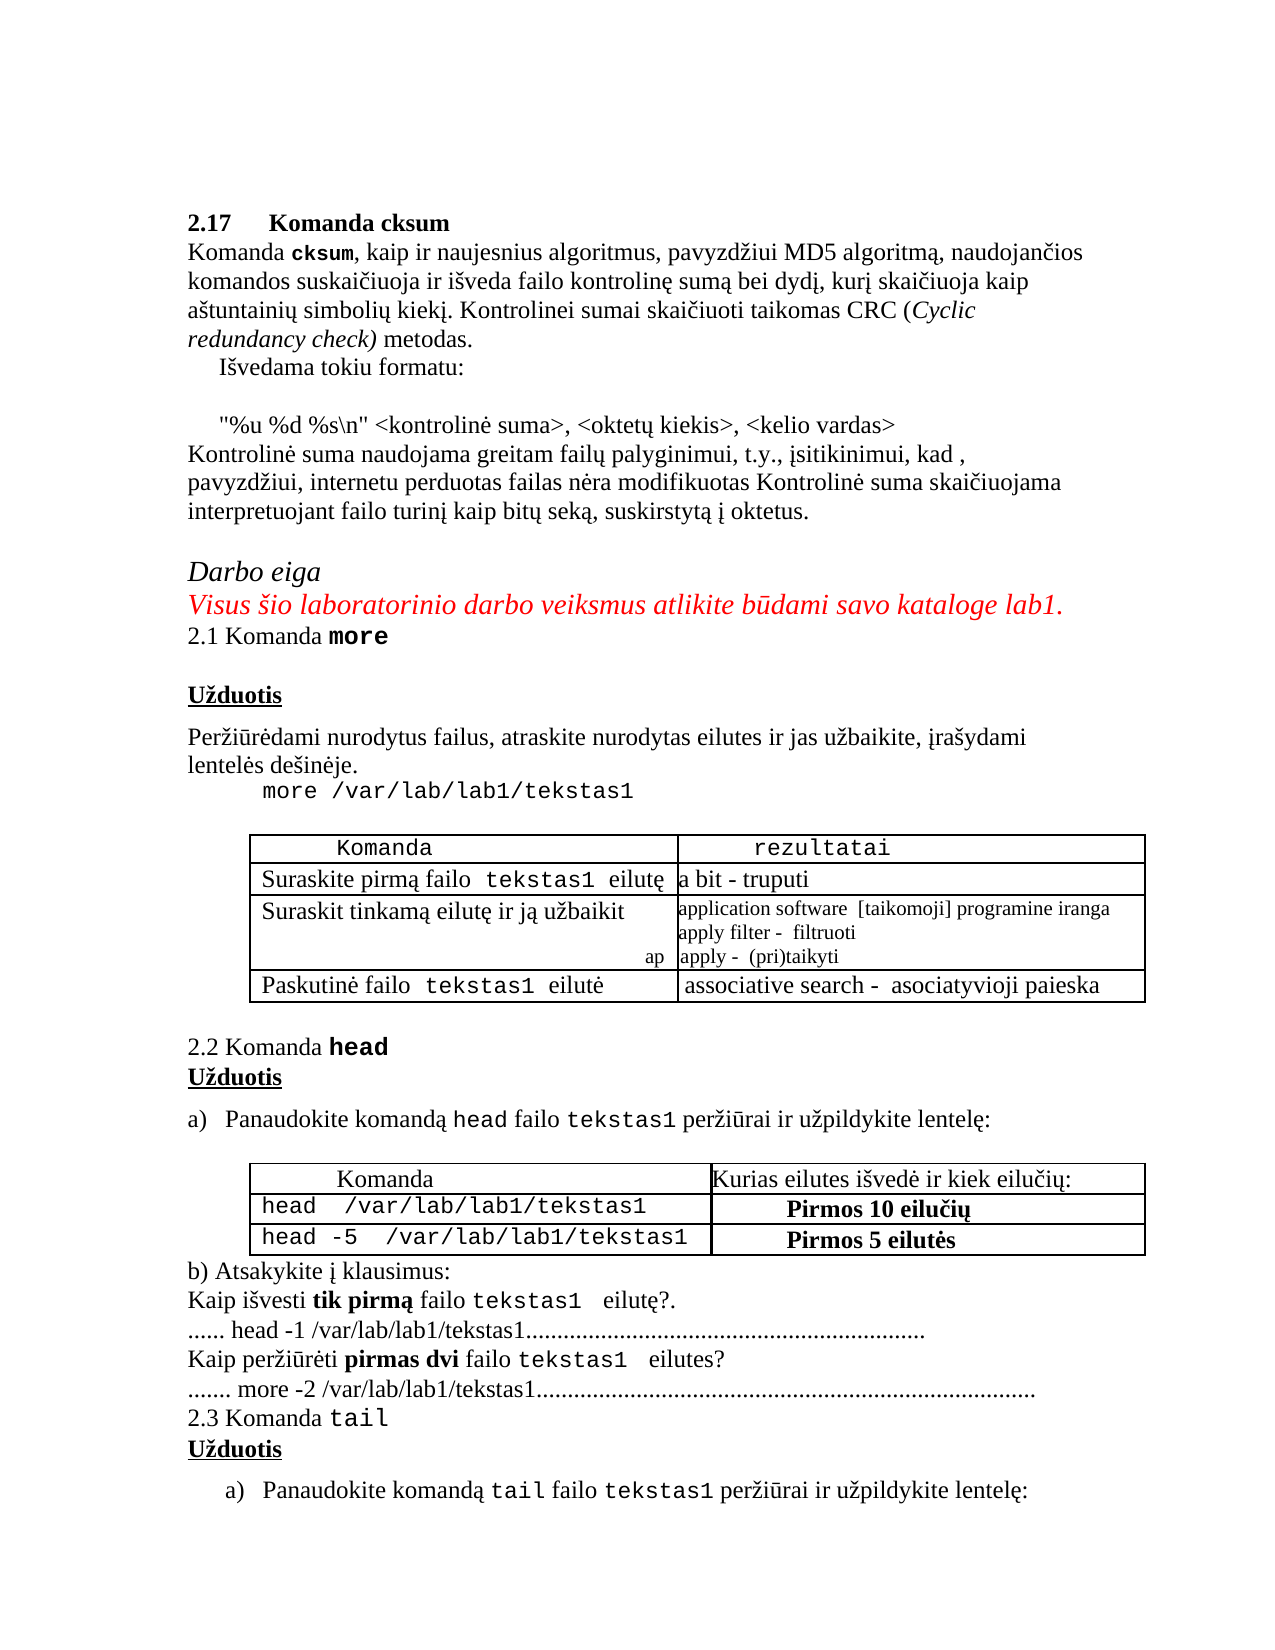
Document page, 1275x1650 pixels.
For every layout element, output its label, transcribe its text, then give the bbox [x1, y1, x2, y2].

table_cell Pirmos 5 eilutės [713, 1225, 1144, 1254]
table_cell Suraskite pirmą failo tekstas1 eilutę [251, 864, 677, 894]
text Kaip išvesti tik pirmą failo tekstas1 eilutę?. [187, 1285, 1087, 1315]
text Užduotis [187, 1434, 1087, 1462]
list Panaudokite komandą tail failo tekstas1 peržiūrai ir užpildykite lentelę: [225, 1475, 1087, 1505]
text more /var/lab/lab1/tekstas1 [262, 779, 1087, 805]
text ...... head -1 /var/lab/lab1/tekstas1................................................................ [187, 1315, 1087, 1344]
text Visus šio laboratorinio darbo veiksmus atlikite būdami savo kataloge lab1. [187, 587, 1087, 621]
table_header rezultatai [679, 836, 1144, 862]
table_cell head -5 /var/lab/lab1/tekstas1 [251, 1225, 710, 1254]
table_header Komanda [251, 1164, 710, 1192]
table_cell Pirmos 10 eilučių [713, 1195, 1144, 1223]
text "%u %d %s\n" <kontrolinė suma>, <oktetų kiekis>, <kelio vardas> [187, 410, 1087, 439]
table_cell Paskutinė failo tekstas1 eilutė [251, 971, 677, 1001]
list Komanda more [187, 621, 1087, 652]
table_header Komanda [251, 836, 677, 862]
text Užduotis [187, 1062, 1087, 1091]
text Komanda cksum, kaip ir naujesnius algoritmus, pavyzdžiui MD5 algoritmą, naudojančios komandos suskaičiuoja ir išveda failo kontrolinę sumą bei dydį, kurį skaičiuoja kaip aštuntainių simbolių kiekį. Kontrolinei sumai skaičiuoti taikomas CRC (Cyclic redundancy check) metodas. [187, 237, 1087, 352]
text Kontrolinė suma naudojama greitam failų palyginimui, t.y., įsitikinimui, kad , pavyzdžiui, internetu perduotas failas nėra modifikuotas Kontrolinė suma skaičiuojama interpretuojant failo turinį kaip bitų seką, suskirstytą į oktetus. [187, 439, 1087, 525]
table_cell application software [taikomoji] programine iranga apply filter - filtruoti ap apply - (pri)taikyti [679, 896, 1144, 968]
list Komanda head [187, 1032, 1087, 1062]
text b) Atsakykite į klausimus: [187, 1256, 1087, 1285]
list Panaudokite komandą head failo tekstas1 peržiūrai ir užpildykite lentelę: [187, 1104, 1087, 1134]
table_cell a bit - truputi [679, 864, 1144, 894]
list Komanda tail [187, 1403, 1087, 1434]
text Kaip peržiūrėti pirmas dvi failo tekstas1 eilutes? [187, 1344, 1087, 1374]
table_cell Suraskit tinkamą eilutę ir ją užbaikit [251, 896, 677, 968]
text Išvedama tokiu formatu: [187, 352, 1087, 381]
text ....... more -2 /var/lab/lab1/tekstas1................................................................................ [187, 1374, 1087, 1403]
table_header Kurias eilutes išvedė ir kiek eilučių: [713, 1164, 1144, 1192]
table_cell associative search - asociatyvioji paieska [679, 971, 1144, 1001]
text Užduotis [187, 680, 1087, 709]
text Darbo eiga [187, 554, 1087, 587]
table_cell head /var/lab/lab1/tekstas1 [251, 1195, 710, 1223]
text Peržiūrėdami nurodytus failus, atraskite nurodytas eilutes ir jas užbaikite, įrašydami lentelės dešinėje. [187, 722, 1087, 779]
list Komanda cksum [187, 208, 1087, 237]
